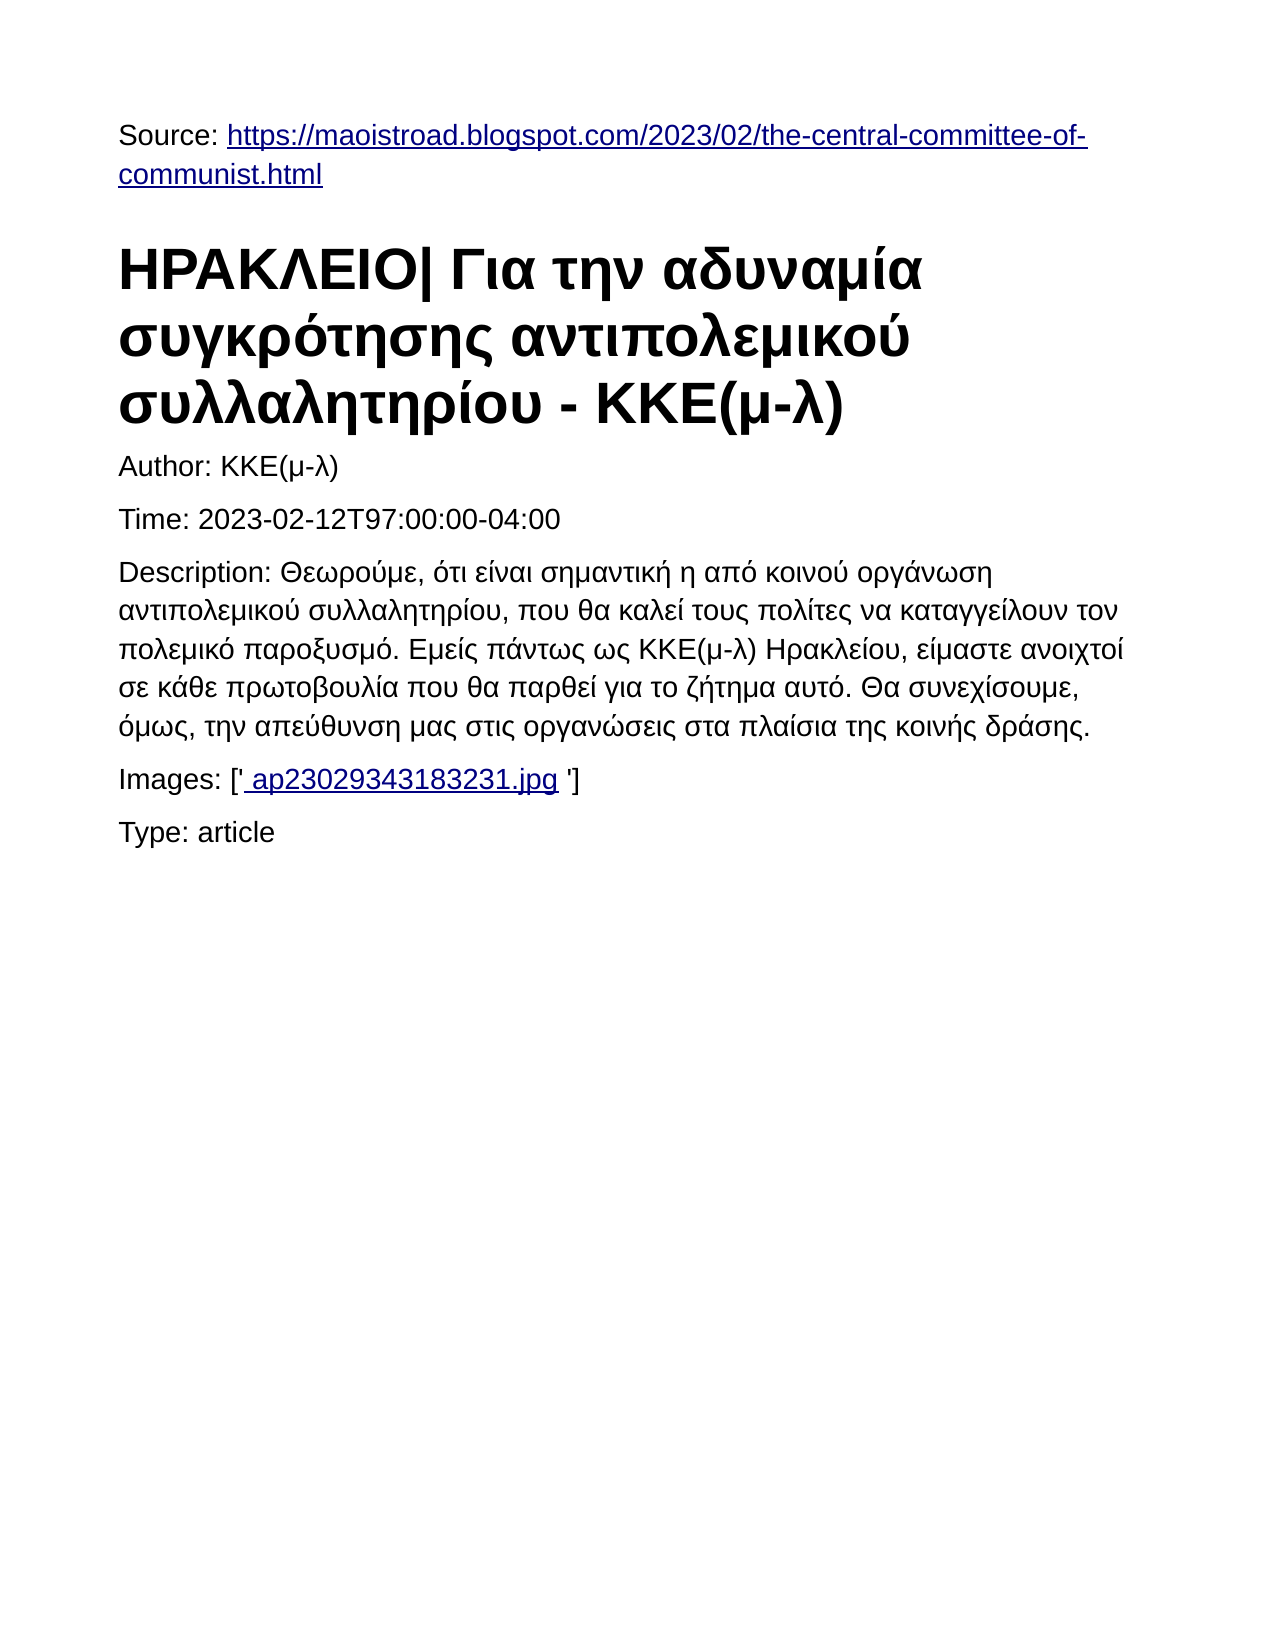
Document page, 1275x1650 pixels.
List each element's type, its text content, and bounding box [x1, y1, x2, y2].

text Description: Θεωρούμε, ότι είναι σημαντική η από κοινού οργάνωση αντιπολεμικού συλλαλητηρίου, που θα καλεί τους πολίτες να καταγγείλουν τον πολεμικό παροξυσμό. Εμείς πάντως ως ΚΚΕ(μ-λ) Ηρακλείου, είμαστε ανοιχτοί σε κάθε πρωτοβουλία που θα παρθεί για το ζήτημα αυτό. Θα συνεχίσουμε, όμως, την απεύθυνση μας στις οργανώσεις στα πλαίσια της κοινής δράσης. [118, 555, 1157, 742]
text Images: [' ap23029343183231.jpg '] [118, 762, 1157, 796]
subtitle ΗΡΑΚΛΕΙΟ| Για την αδυναμία συγκρότησης αντιπολεμικού συλλαλητηρίου - ΚΚΕ(μ-λ) [118, 235, 1157, 436]
text Source: https://maoistroad.blogspot.com/2023/02/the-central-committee-of-communist.html [118, 118, 1157, 190]
text Author: ΚΚΕ(μ-λ) [118, 448, 1157, 482]
text Type: article [118, 815, 1157, 849]
text Time: 2023-02-12T97:00:00-04:00 [118, 502, 1157, 535]
